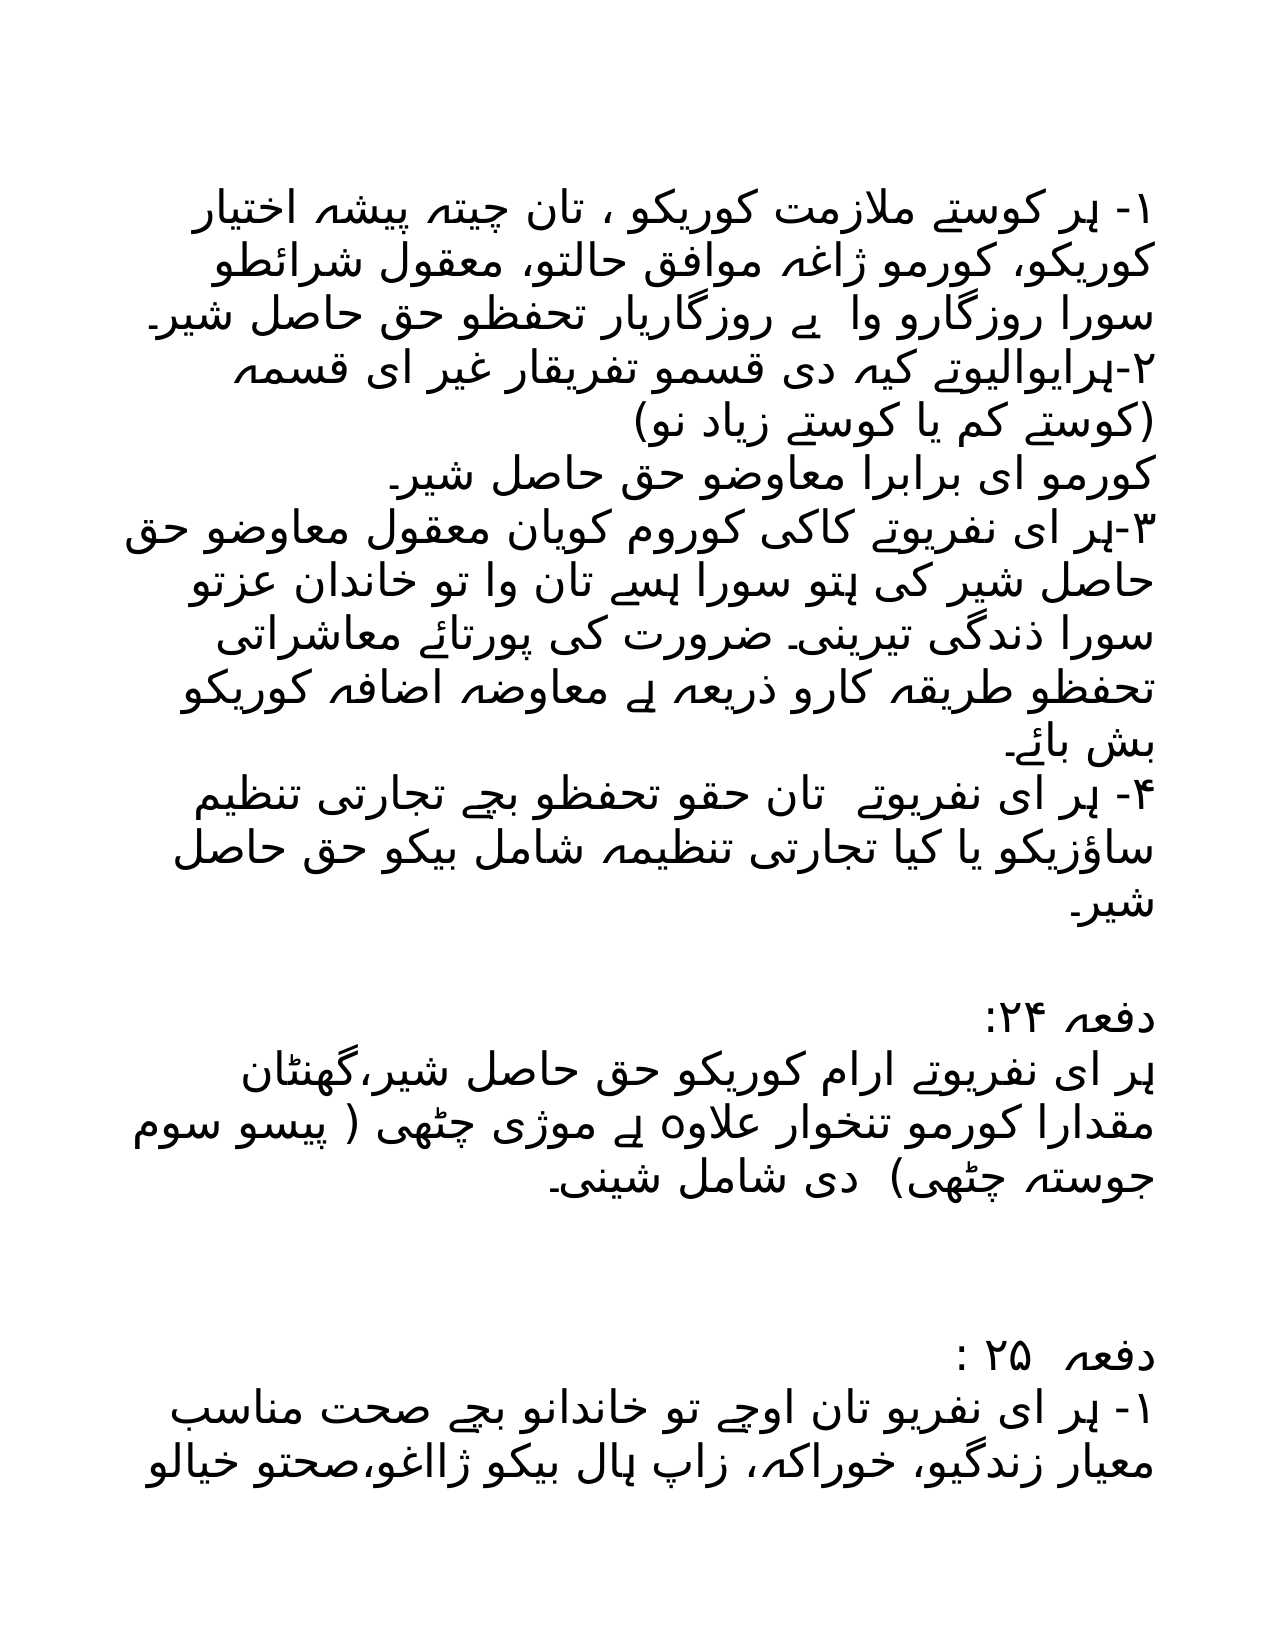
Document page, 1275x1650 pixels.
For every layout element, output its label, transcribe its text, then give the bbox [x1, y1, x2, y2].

text دفعہ ۲۴: [118, 989, 1157, 1043]
text دفعہ ۲۵ : [118, 1328, 1157, 1381]
text ۴- ہر ای نفریوتے تان حقو تحفظو بچے تجارتی تنظیم ساؤزیکو یا کیا تجارتی تنظیمہ شامل بیکو حق حاصل شیر۔ [118, 767, 1157, 927]
text ۳-ہر ای نفریوتے کاکی کوروم کویان معقول معاوضو حق حاصل شیر کی ہتو سورا ہسے تان وا تو خاندان عزتو سورا ذندگی تیرینی۔ ضرورت کی پورتائے معاشراتی تحفظو طریقہ کارو ذریعہ ہے معاوضہ اضافہ کوریکو بش بائے۔ [118, 501, 1157, 767]
text کورمو ای برابرا معاوضو حق حاصل شیر۔ [118, 447, 1157, 501]
text ۲-ہرایوالیوتے کیہ دی قسمو تفریقار غیر ای قسمہ (کوستے کم یا کوستے زیاد نو) [118, 341, 1157, 447]
text ہر ای نفریوتے ارام کوریکو حق حاصل شیر،گھنٹان مقدارا کورمو تنخوار علاوہ ہے موژی چٹھی ( پیسو سوم جوستہ چٹھی) دی شامل شینی۔ [118, 1043, 1157, 1203]
text ۱- ہر کوستے ملازمت کوریکو ، تان چیتہ پیشہ اختیار کوریکو، کورمو ژاغہ موافق حالتو، معقول شرائطو سورا روزگارو وا بے روزگاریار تحفظو حق حاصل شیر۔ [118, 181, 1157, 341]
text ۱- ہر ای نفریو تان اوچے تو خاندانو بچے صحت مناسب معیار زندگیو، خوراکہ، زاپ ہال بیکو ژااغو،صحتو خیالو لاکھیکو وا خور معاشرو ضروریاتان پورا کوریکو معاشراتی مراغات شامل شینی۔ وا بیروزگاری،لہازی، معذوری، زاروئی وا ہر ہتے حالت کی ہیس ہتو واسار نیڥی شیر ہتو خلافہ تحفظو حق حاصل شیر۔ [118, 1381, 1157, 1488]
